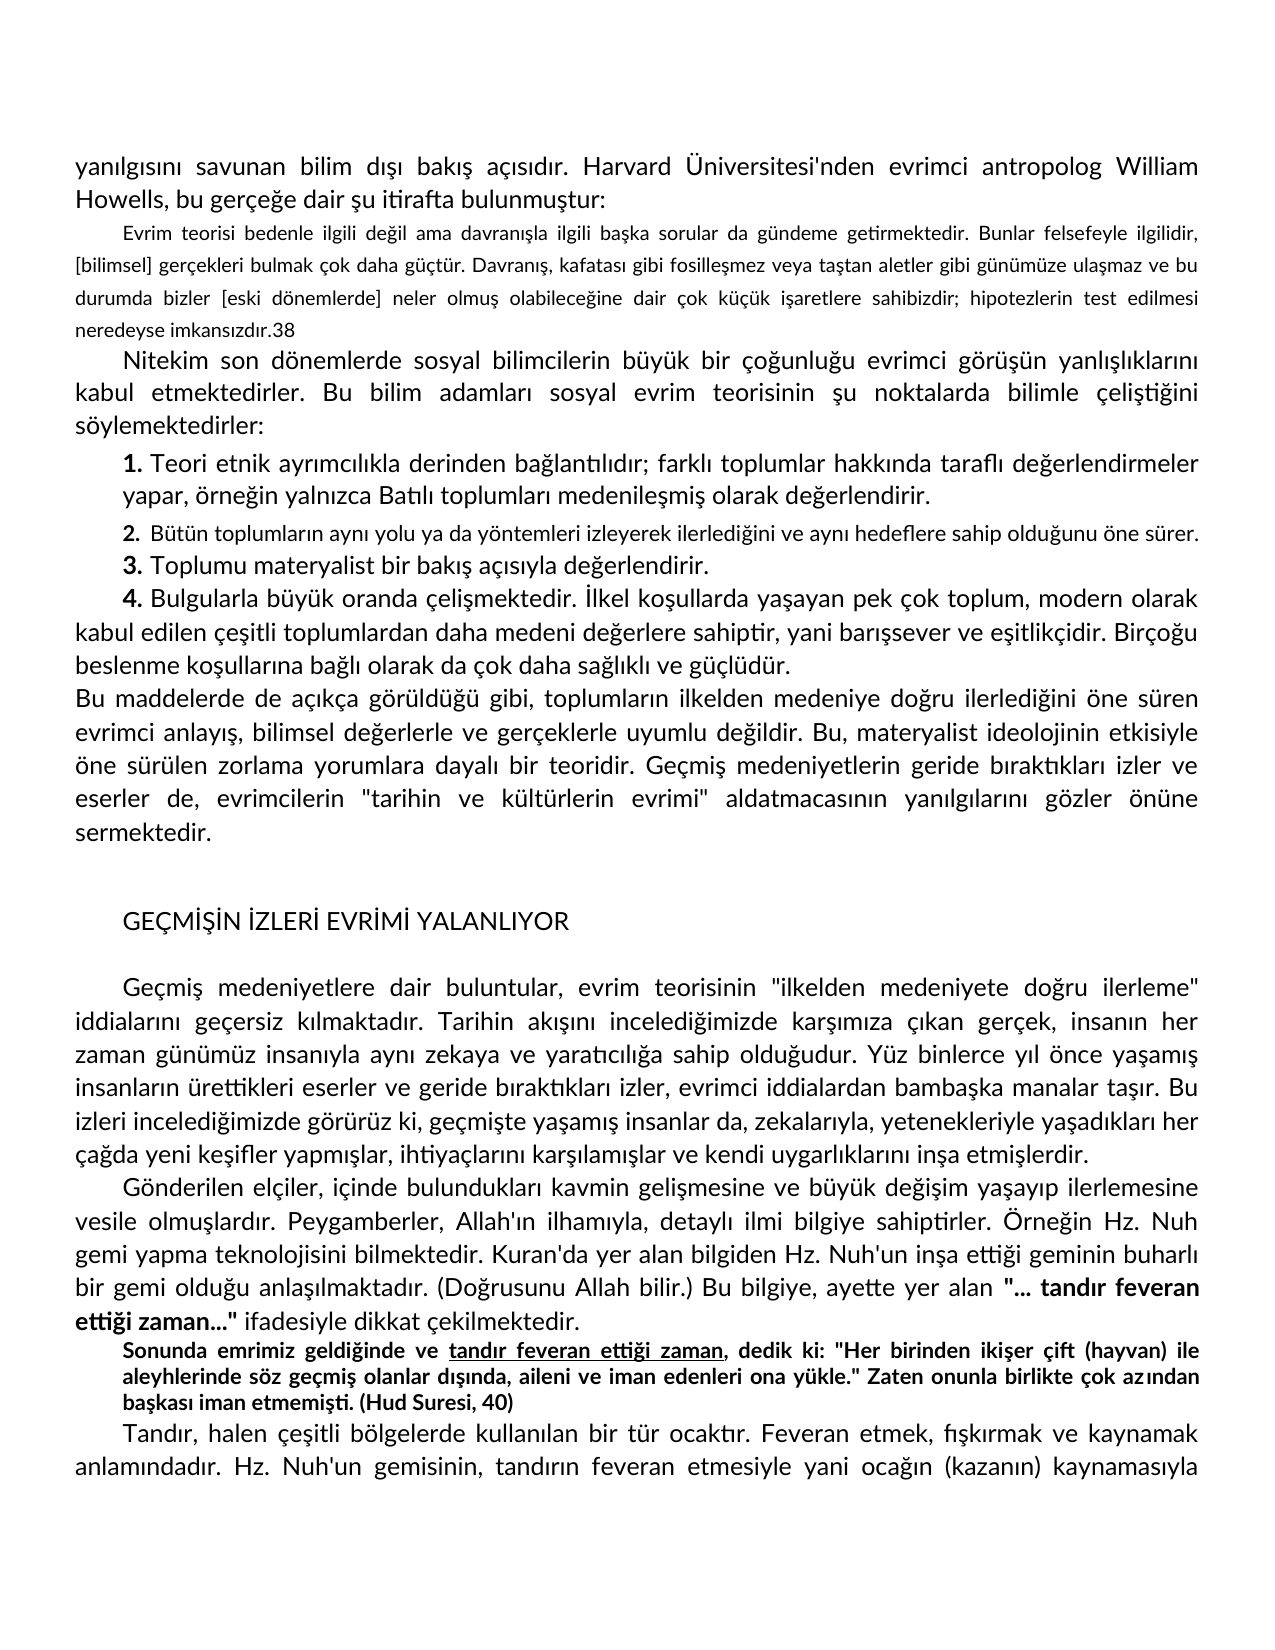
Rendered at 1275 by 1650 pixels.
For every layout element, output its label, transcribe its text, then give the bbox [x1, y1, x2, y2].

text Evrim teorisi bedenle ilgili değil ama davranışla ilgili başka sorular da gündeme getirmektedir. Bunlar felsefeyle ilgilidir, [bilimsel] gerçekleri bulmak çok daha güçtür. Davranış, kafatası gibi fosilleşmez veya taştan aletler gibi günümüze ulaşmaz ve bu durumda bizler [eski dönemlerde] neler olmuş olabileceğine dair çok küçük işaretlere sahibizdir; hipotezlerin test edilmesi neredeyse imkansızdır.38 [75, 214, 1200, 344]
text Sonunda emrimiz geldiğinde ve tandır feveran ettiği zaman, dedik ki: "Her birinden ikişer çift (hayvan) ile aleyhlerinde söz geçmiş olanlar dışında, aileni ve iman edenleri ona yükle." Zaten onunla birlikte çok azından başkası iman etmemişti. (Hud Suresi, 40) [122, 1337, 1200, 1416]
text GEÇMİŞİN İZLERİ EVRİMİ YALANLIYOR [75, 903, 1200, 937]
text 2. Bütün toplumların aynı yolu ya da yöntemleri izleyerek ilerlediğini ve aynı hedeflere sahip olduğunu öne sürer. [75, 515, 1200, 548]
text Tandır, halen çeşitli bölgelerde kullanılan bir tür ocaktır. Feveran etmek, fışkırmak ve kaynamak anlamındadır. Hz. Nuh'un gemisinin, tandırın feveran etmesiyle yani ocağın (kazanın) kaynamasıyla [75, 1416, 1200, 1482]
text yanılgısını savunan bilim dışı bakış açısıdır. Harvard Üniversitesi'nden evrimci antropolog William Howells, bu gerçeğe dair şu itirafta bulunmuştur: [75, 150, 1200, 214]
text Nitekim son dönemlerde sosyal bilimcilerin büyük bir çoğunluğu evrimci görüşün yanlışlıklarını kabul etmektedirler. Bu bilim adamları sosyal evrim teorisinin şu noktalarda bilimle çeliştiğini söylemektedirler: [75, 344, 1200, 441]
text 3. Toplumu materyalist bir bakış açısıyla değerlendirir. [75, 548, 1200, 581]
text Bu maddelerde de açıkça görüldüğü gibi, toplumların ilkelden medeniye doğru ilerlediğini öne süren evrimci anlayış, bilimsel değerlerle ve gerçeklerle uyumlu değildir. Bu, materyalist ideolojinin etkisiyle öne sürülen zorlama yorumlara dayalı bir teoridir. Geçmiş medeniyetlerin geride bıraktıkları izler ve eserler de, evrimcilerin "tarihin ve kültürlerin evrimi" aldatmacasının yanılgılarını gözler önüne sermektedir. [75, 681, 1200, 848]
text 1. Teori etnik ayrımcılıkla derinden bağlantılıdır; farklı toplumlar hakkında taraflı değerlendirmeler yapar, örneğin yalnızca Batılı toplumları medenileşmiş olarak değerlendirir. [122, 447, 1200, 511]
text Geçmiş medeniyetlere dair buluntular, evrim teorisinin "ilkelden medeniyete doğru ilerleme" iddialarını geçersiz kılmaktadır. Tarihin akışını incelediğimizde karşımıza çıkan gerçek, insanın her zaman günümüz insanıyla aynı zekaya ve yaratıcılığa sahip olduğudur. Yüz binlerce yıl önce yaşamış insanların ürettikleri eserler ve geride bıraktıkları izler, evrimci iddialardan bambaşka manalar taşır. Bu izleri incelediğimizde görürüz ki, geçmişte yaşamış insanlar da, zekalarıyla, yetenekleriyle yaşadıkları her çağda yeni keşifler yapmışlar, ihtiyaçlarını karşılamışlar ve kendi uygarlıklarını inşa etmişlerdir. [75, 970, 1200, 1170]
text 4. Bulgularla büyük oranda çelişmektedir. İlkel koşullarda yaşayan pek çok toplum, modern olarak kabul edilen çeşitli toplumlardan daha medeni değerlere sahiptir, yani barışsever ve eşitlikçidir. Birçoğu beslenme koşullarına bağlı olarak da çok daha sağlıklı ve güçlüdür. [75, 581, 1200, 681]
text Gönderilen elçiler, içinde bulundukları kavmin gelişmesine ve büyük değişim yaşayıp ilerlemesine vesile olmuşlardır. Peygamberler, Allah'ın ilhamıyla, detaylı ilmi bilgiye sahiptirler. Örneğin Hz. Nuh gemi yapma teknolojisini bilmektedir. Kuran'da yer alan bilgiden Hz. Nuh'un inşa ettiği geminin buharlı bir gemi olduğu anlaşılmaktadır. (Doğrusunu Allah bilir.) Bu bilgiye, ayette yer alan "... tandır feveran ettiği zaman..." ifadesiyle dikkat çekilmektedir. [75, 1170, 1200, 1337]
